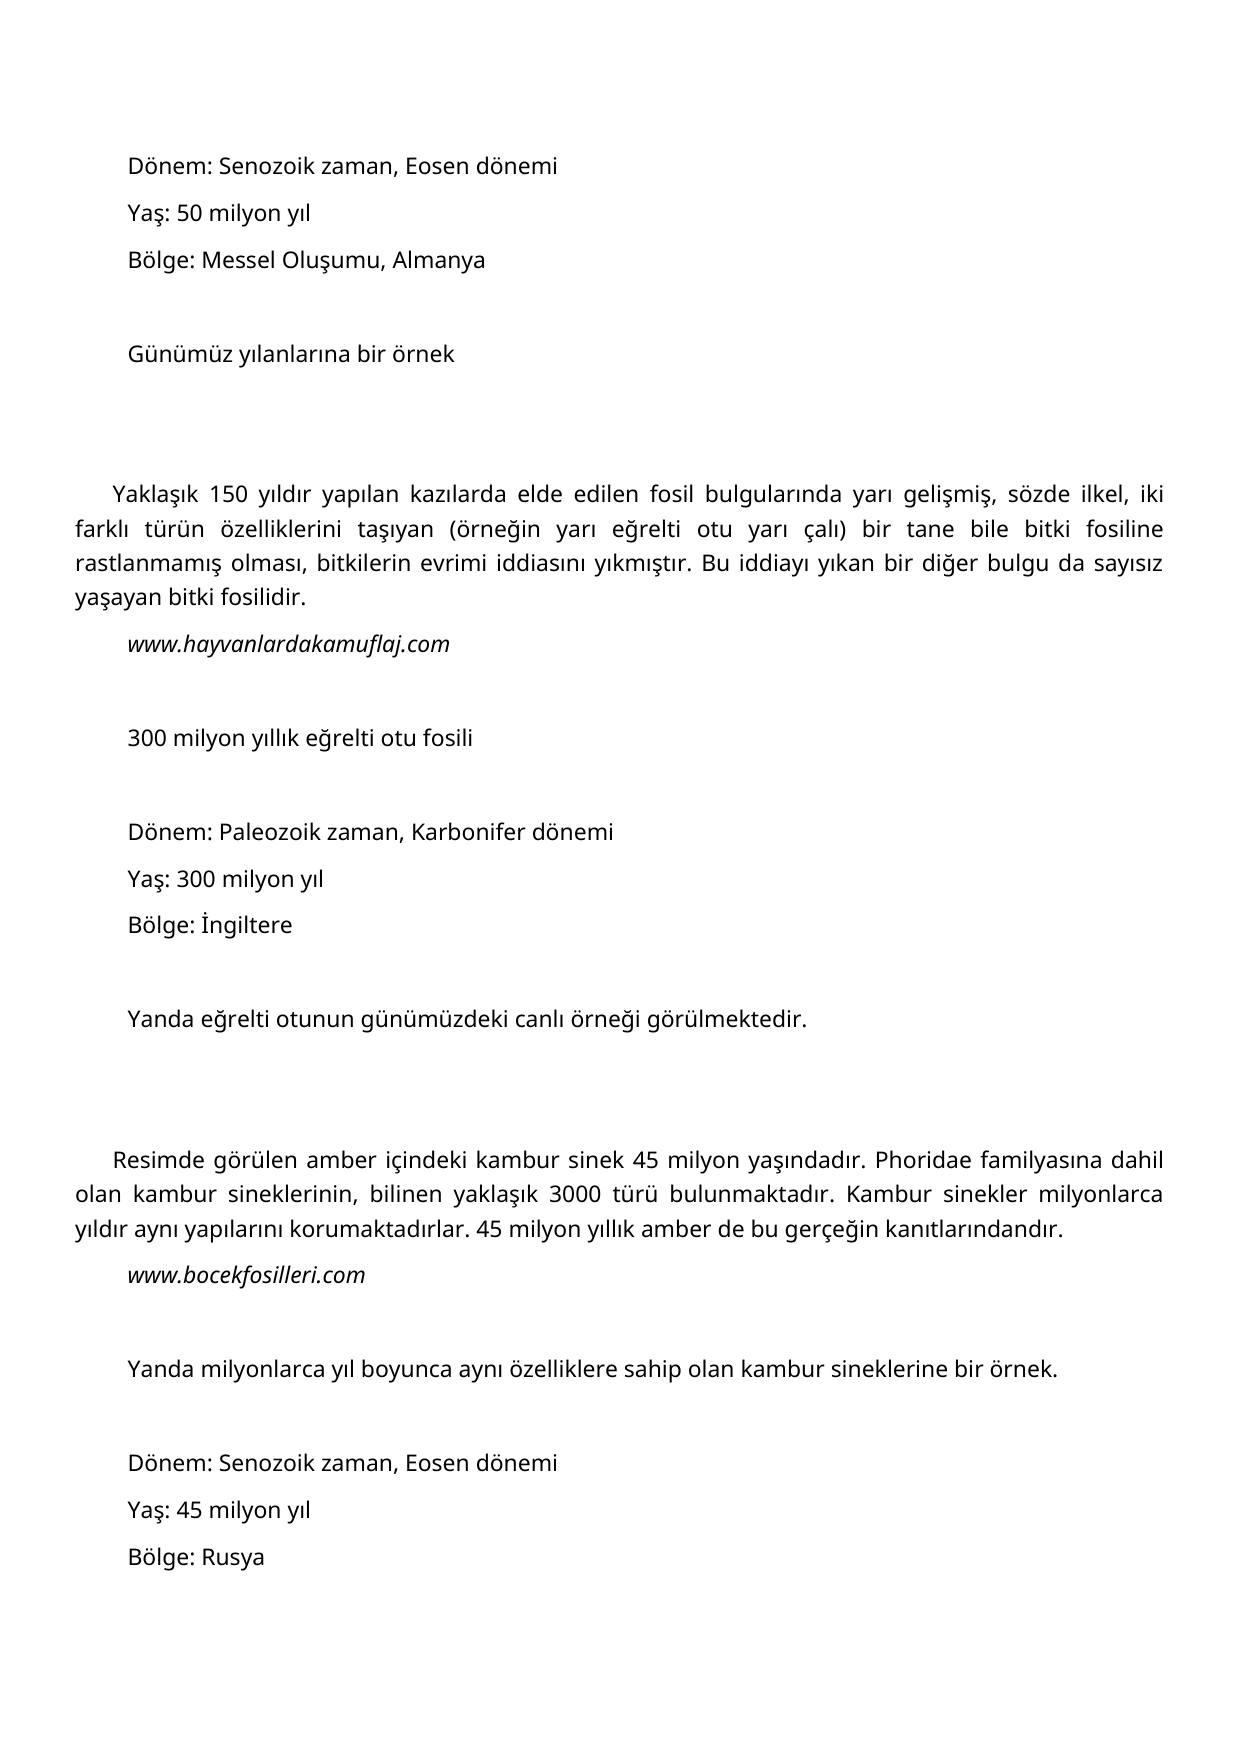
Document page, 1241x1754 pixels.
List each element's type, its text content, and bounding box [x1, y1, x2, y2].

text Bölge: İngiltere [127, 909, 1143, 941]
text Bölge: Rusya [127, 1541, 1143, 1572]
text Resimde görülen amber içindeki kambur sinek 45 milyon yaşındadır. Phoridae familyasına dahil olan kambur sineklerinin, bilinen yaklaşık 3000 türü bulunmaktadır. Kambur sinekler milyonlarca yıldır aynı yapılarını korumaktadırlar. 45 milyon yıllık amber de bu gerçeğin kanıtlarındandır. [75, 1144, 1165, 1244]
text Yaş: 50 milyon yıl [127, 197, 1143, 228]
text Günümüz yılanlarına bir örnek [127, 337, 1143, 369]
text Yaklaşık 150 yıldır yapılan kazılarda elde edilen fosil bulgularında yarı gelişmiş, sözde ilkel, iki farklı türün özelliklerini taşıyan (örneğin yarı eğrelti otu yarı çalı) bir tane bile bitki fosiline rastlanmamış olması, bitkilerin evrimi iddiasını yıkmıştır. Bu iddiayı yıkan bir diğer bulgu da sayısız yaşayan bitki fosilidir. [75, 478, 1165, 612]
text Yaş: 300 milyon yıl [127, 862, 1143, 894]
text Bölge: Messel Oluşumu, Almanya [127, 244, 1143, 275]
text www.hayvanlardakamuflaj.com [127, 628, 1143, 659]
text Dönem: Paleozoik zaman, Karbonifer dönemi [127, 816, 1143, 847]
text www.bocekfosilleri.com [127, 1259, 1143, 1291]
text Yanda milyonlarca yıl boyunca aynı özelliklere sahip olan kambur sineklerine bir örnek. [127, 1353, 1143, 1384]
text Dönem: Senozoik zaman, Eosen dönemi [127, 150, 1143, 181]
text Yaş: 45 milyon yıl [127, 1494, 1143, 1525]
text Dönem: Senozoik zaman, Eosen dönemi [127, 1447, 1143, 1478]
text 300 milyon yıllık eğrelti otu fosili [127, 722, 1143, 753]
text Yanda eğrelti otunun günümüzdeki canlı örneği görülmektedir. [127, 1003, 1143, 1034]
